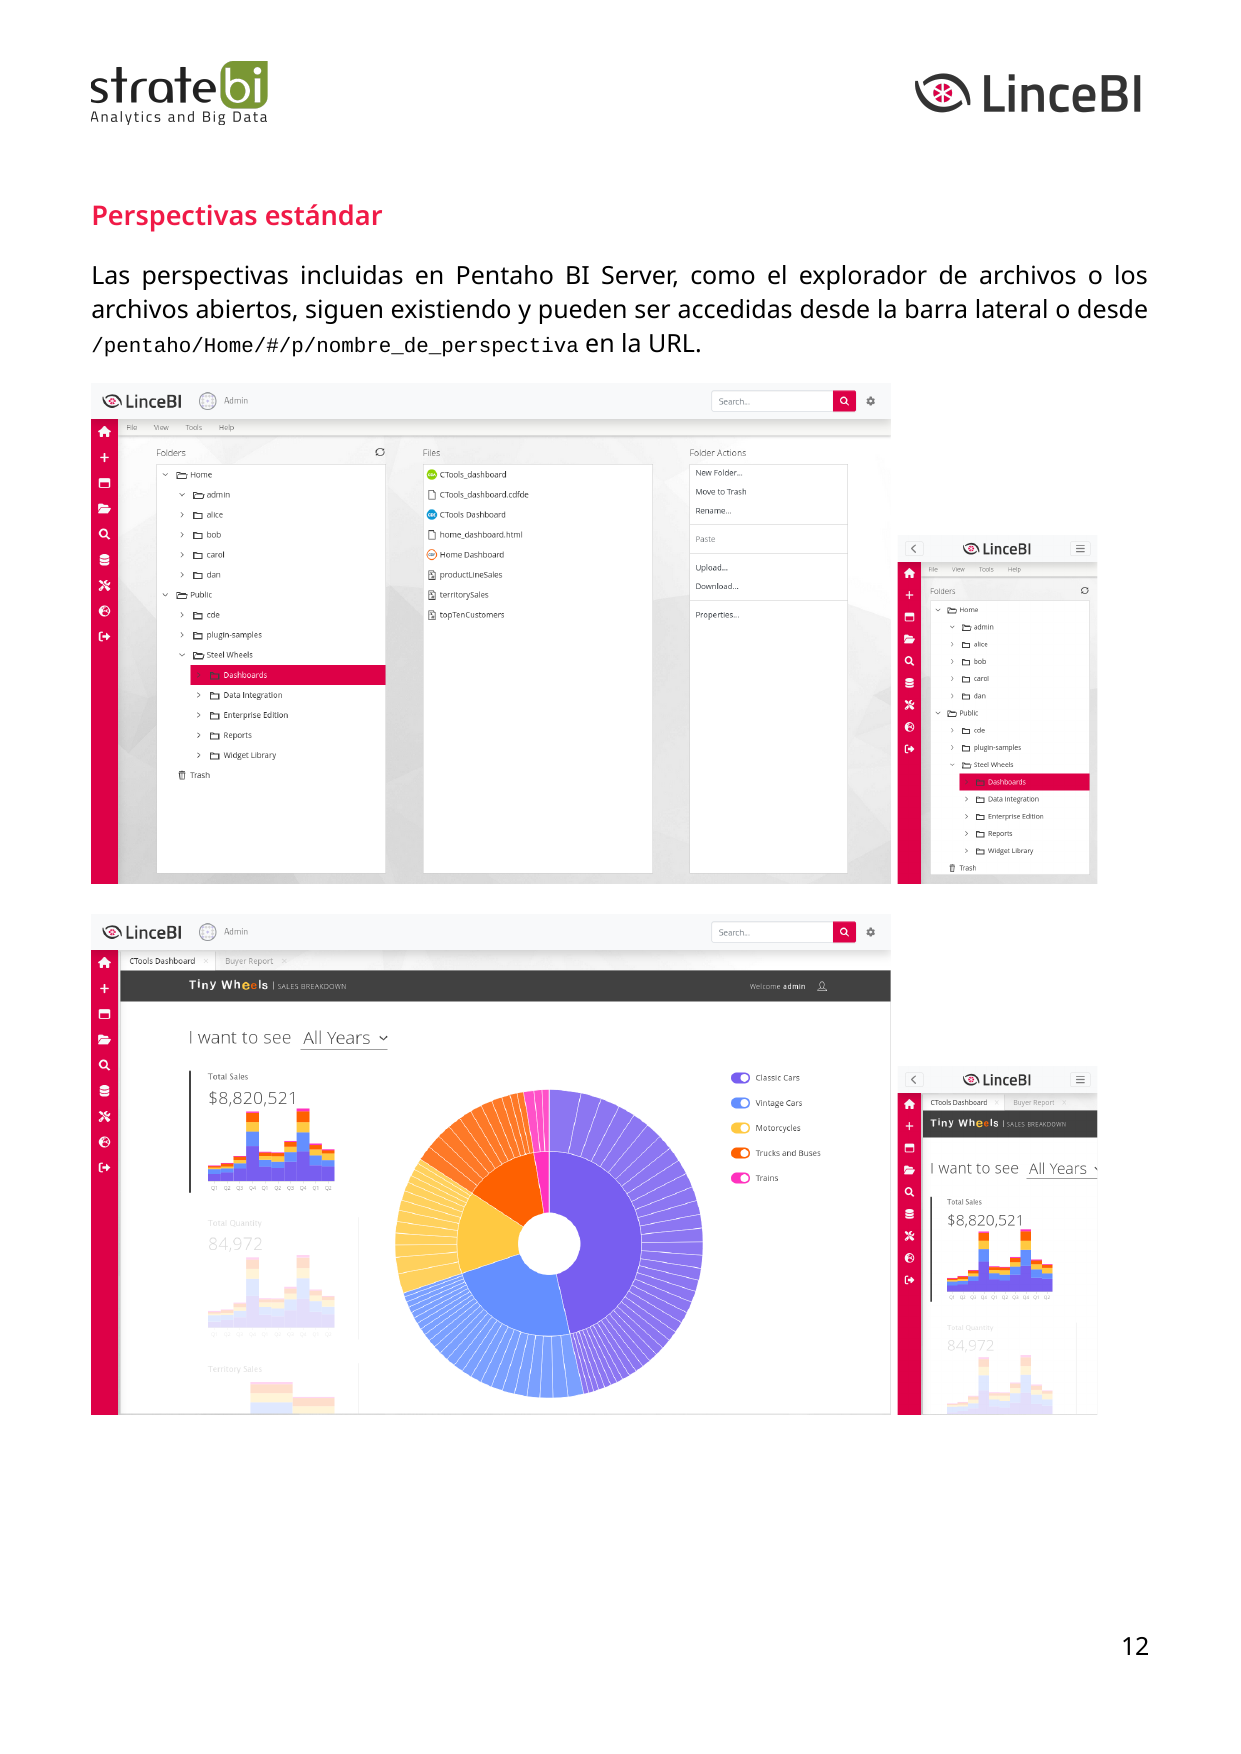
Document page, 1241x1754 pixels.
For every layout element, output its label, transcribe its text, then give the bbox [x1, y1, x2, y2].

picture [91, 383, 891, 884]
picture [91, 914, 891, 1415]
subtitle Perspectivas estándar [91, 197, 1149, 233]
picture [897, 1066, 1098, 1415]
picture [897, 535, 1098, 884]
picture [905, 61, 1150, 125]
text Las perspectivas incluidas en Pentaho BI Server, como el explorador de archivos o los archivos abiertos, siguen existiendo y pueden ser accedidas desde la barra lateral o desde /pentaho/Home/#/p/nombre_de_perspectiva en la URL. [91, 258, 1149, 360]
picture [91, 61, 268, 125]
